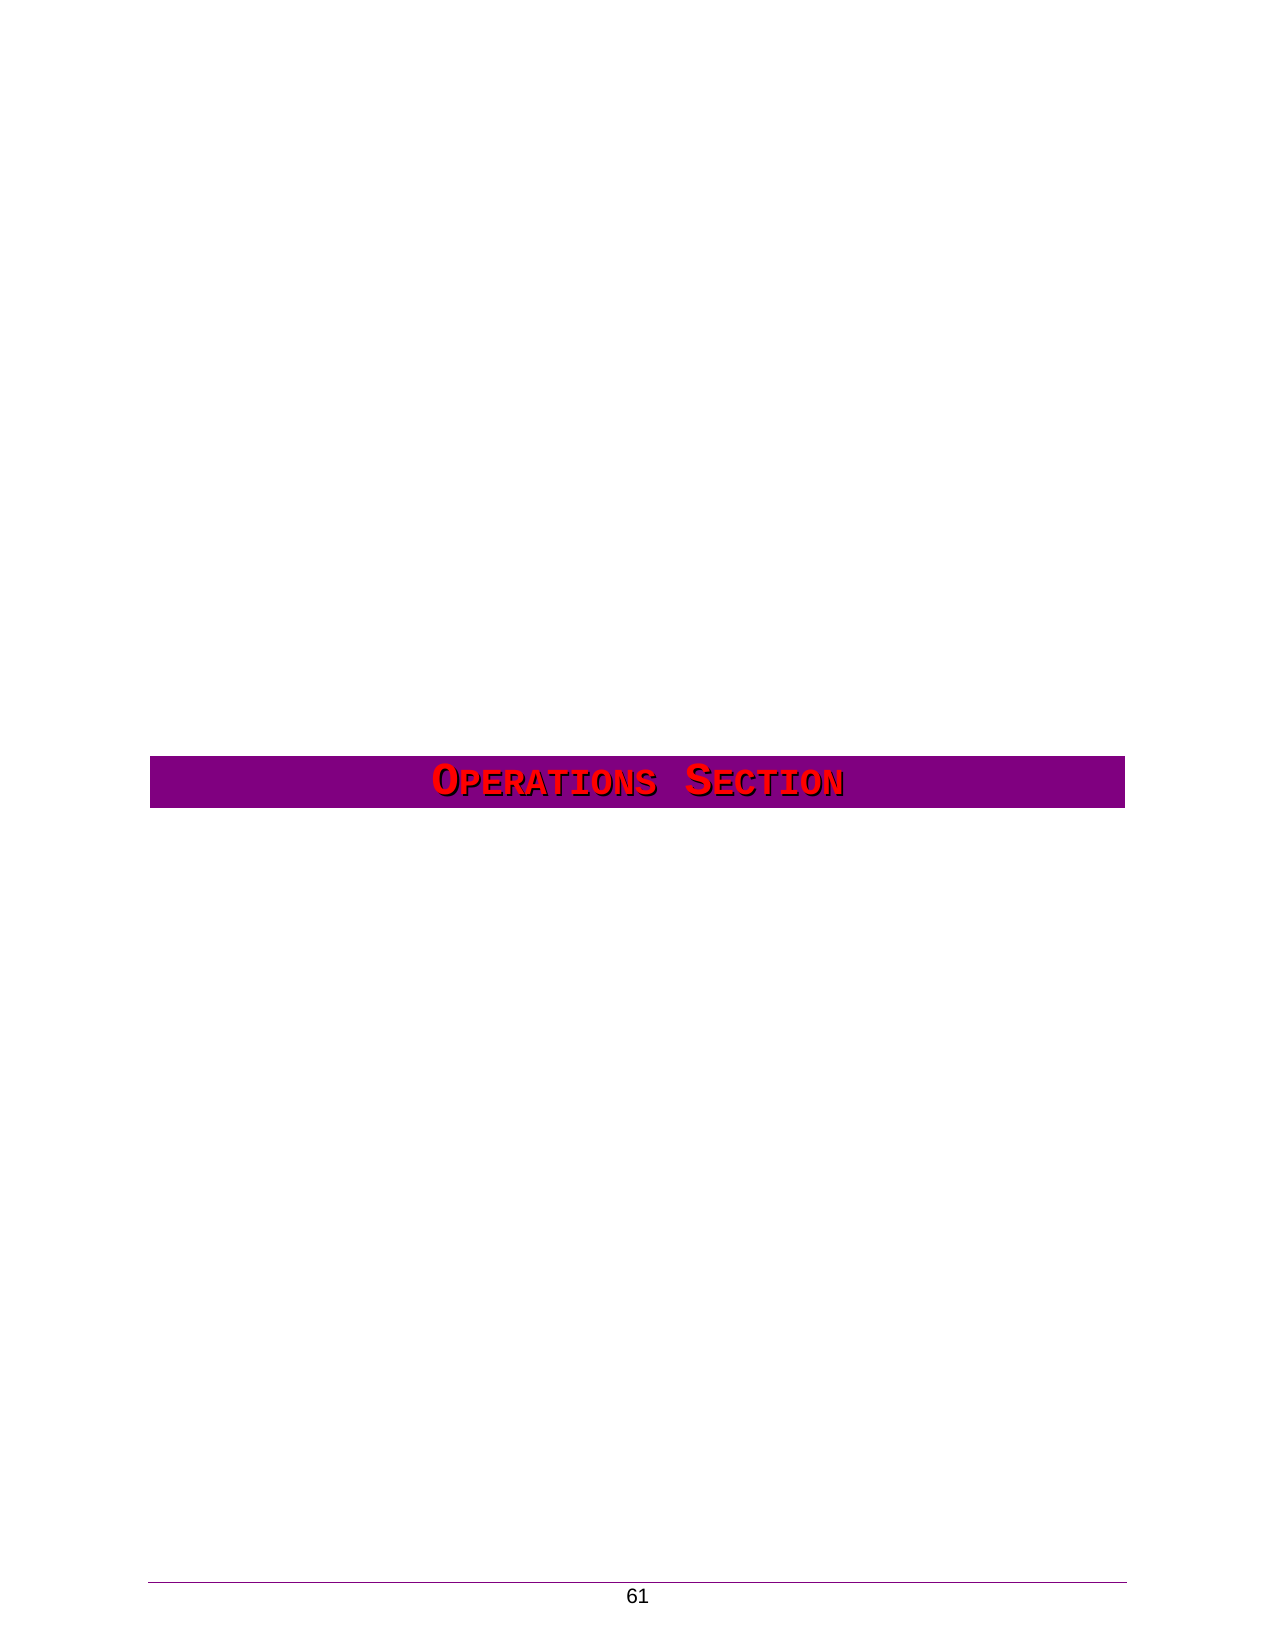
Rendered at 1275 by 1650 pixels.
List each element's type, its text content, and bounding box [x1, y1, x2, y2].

subtitle Operations Section [150, 756, 1125, 808]
